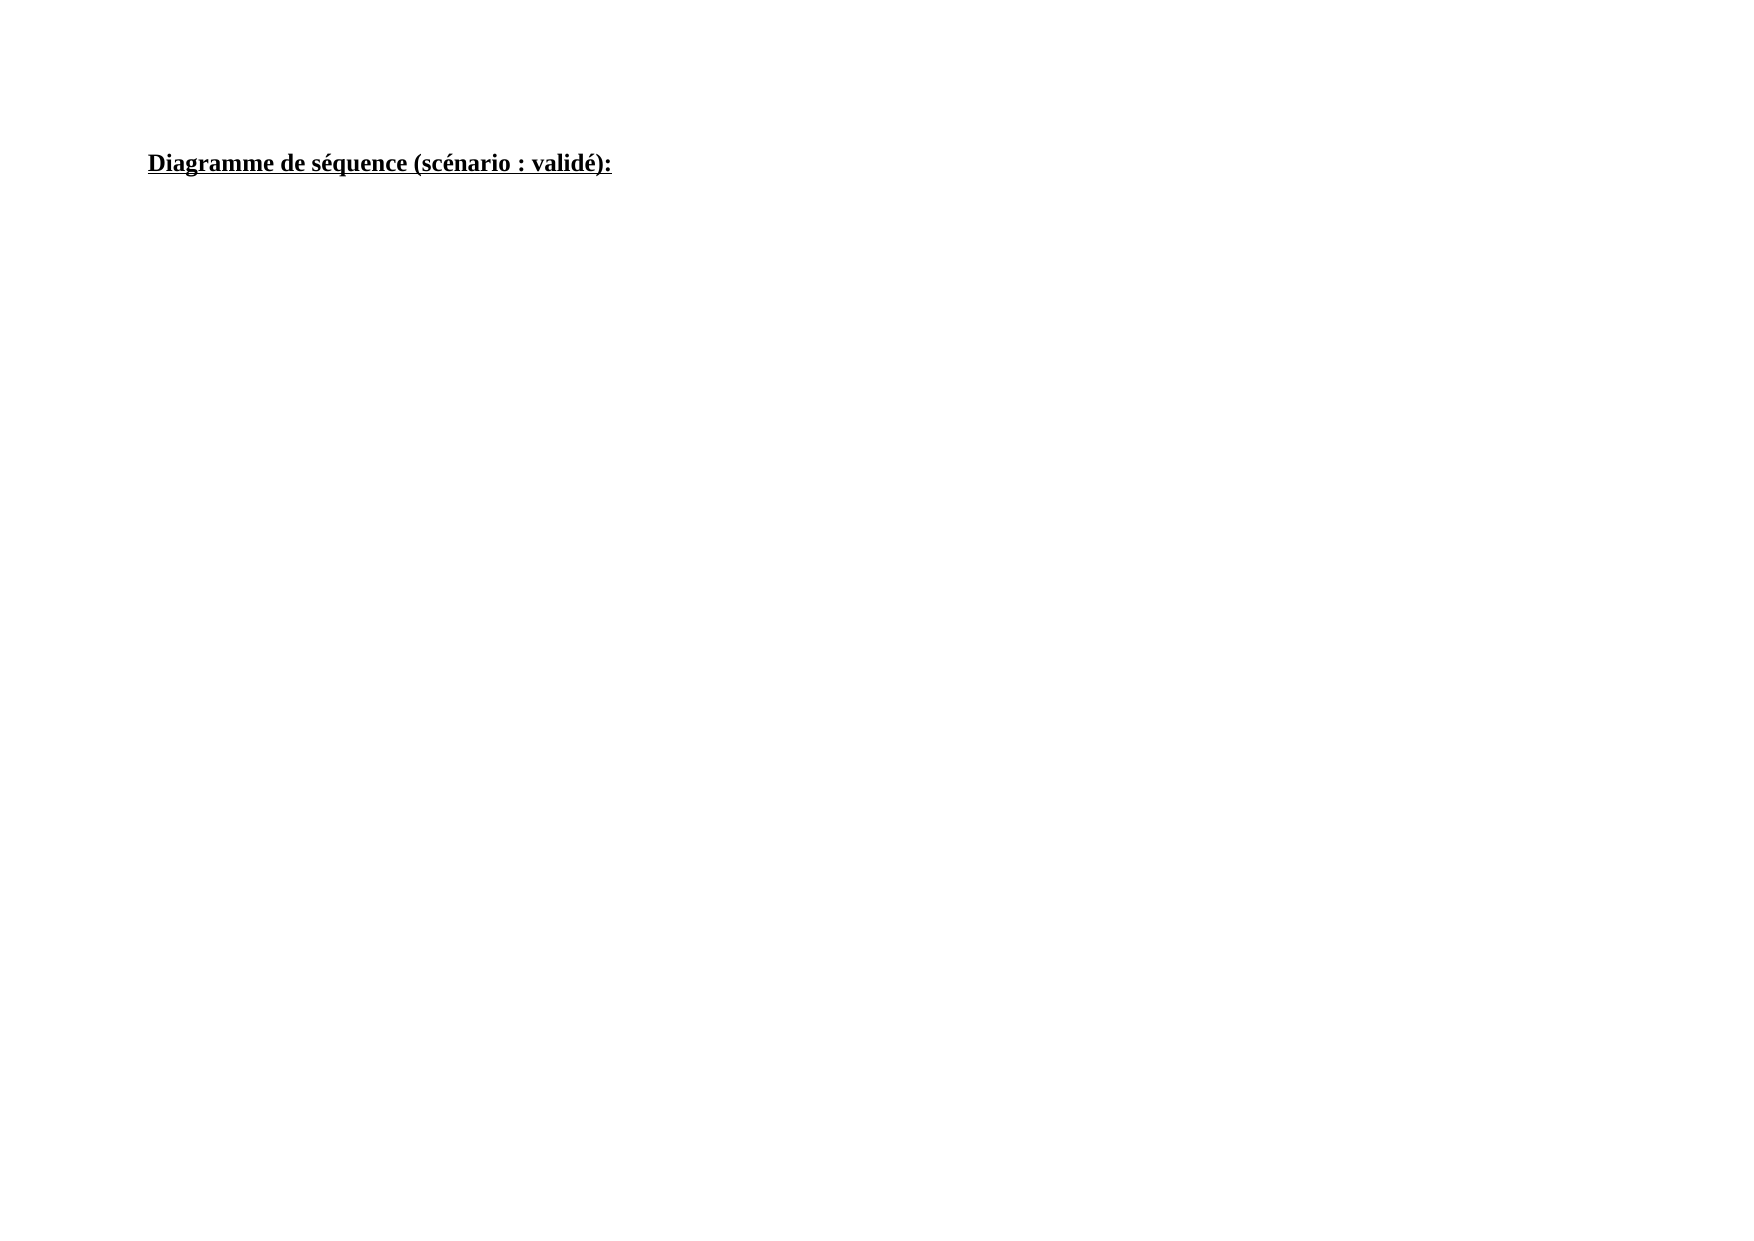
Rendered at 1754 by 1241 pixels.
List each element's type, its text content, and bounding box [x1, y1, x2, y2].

text Diagramme de séquence (scénario : validé): [148, 148, 1606, 176]
